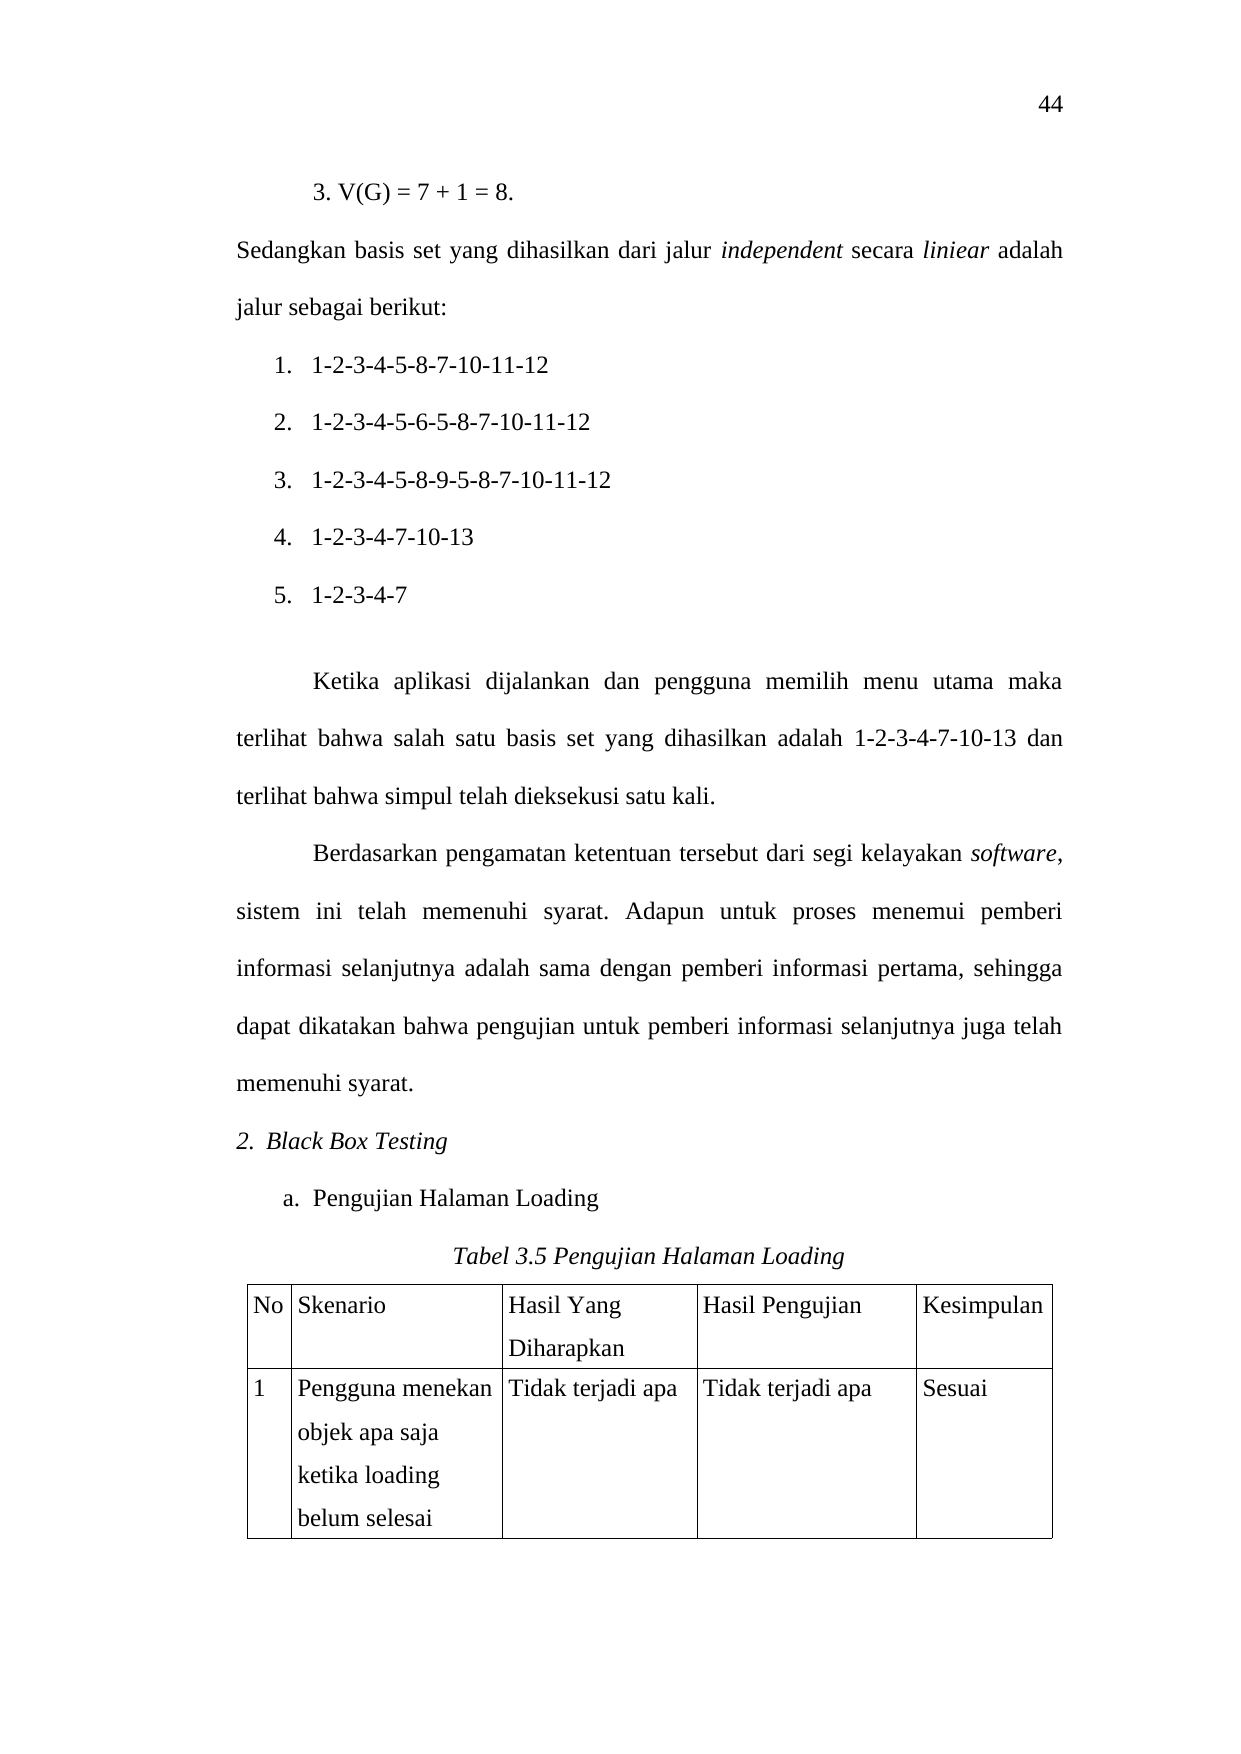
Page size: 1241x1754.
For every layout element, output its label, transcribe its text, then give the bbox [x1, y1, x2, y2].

table_header No [248, 1285, 291, 1368]
list 1-2-3-4-5-8-7-10-11-12 [274, 350, 1063, 378]
table_cell Tidak terjadi apa [698, 1369, 916, 1537]
table_cell Tidak terjadi apa [503, 1369, 697, 1537]
table_cell Sesuai [917, 1369, 1052, 1537]
table_cell Pengguna menekan objek apa saja ketika loading belum selesai [292, 1369, 502, 1537]
list Sedangkan basis set yang dihasilkan dari jalur independent secara liniear adalah jalur sebagai berikut: [236, 235, 1063, 321]
text Berdasarkan pengamatan ketentuan tersebut dari segi kelayakan software, sistem ini telah memenuhi syarat. Adapun untuk proses menemui pemberi informasi selanjutnya adalah sama dengan pemberi informasi pertama, sehingga dapat dikatakan bahwa pengujian untuk pemberi informasi selanjutnya juga telah memenuhi syarat. [236, 838, 1063, 1097]
table_header Hasil Pengujian [698, 1285, 916, 1368]
list Black Box Testing [236, 1126, 1063, 1155]
text Ketika aplikasi dijalankan dan pengguna memilih menu utama maka terlihat bahwa salah satu basis set yang dihasilkan adalah 1-2-3-4-7-10-13 dan terlihat bahwa simpul telah dieksekusi satu kali. [236, 666, 1063, 810]
text Tabel 3.5 Pengujian Halaman Loading [236, 1241, 1063, 1270]
table_header Skenario [292, 1285, 502, 1368]
table_header Hasil Yang Diharapkan [503, 1285, 697, 1368]
table_cell 1 [248, 1369, 291, 1537]
list 1-2-3-4-7-10-13 [274, 522, 1063, 551]
list Pengujian Halaman Loading [283, 1183, 1063, 1212]
list 1-2-3-4-5-8-9-5-8-7-10-11-12 [274, 465, 1063, 493]
list 1-2-3-4-5-6-5-8-7-10-11-12 [274, 407, 1063, 436]
list 1-2-3-4-7 [274, 580, 1063, 608]
table_header Kesimpulan [917, 1285, 1052, 1368]
text 3. V(G) = 7 + 1 = 8. [236, 177, 1063, 206]
